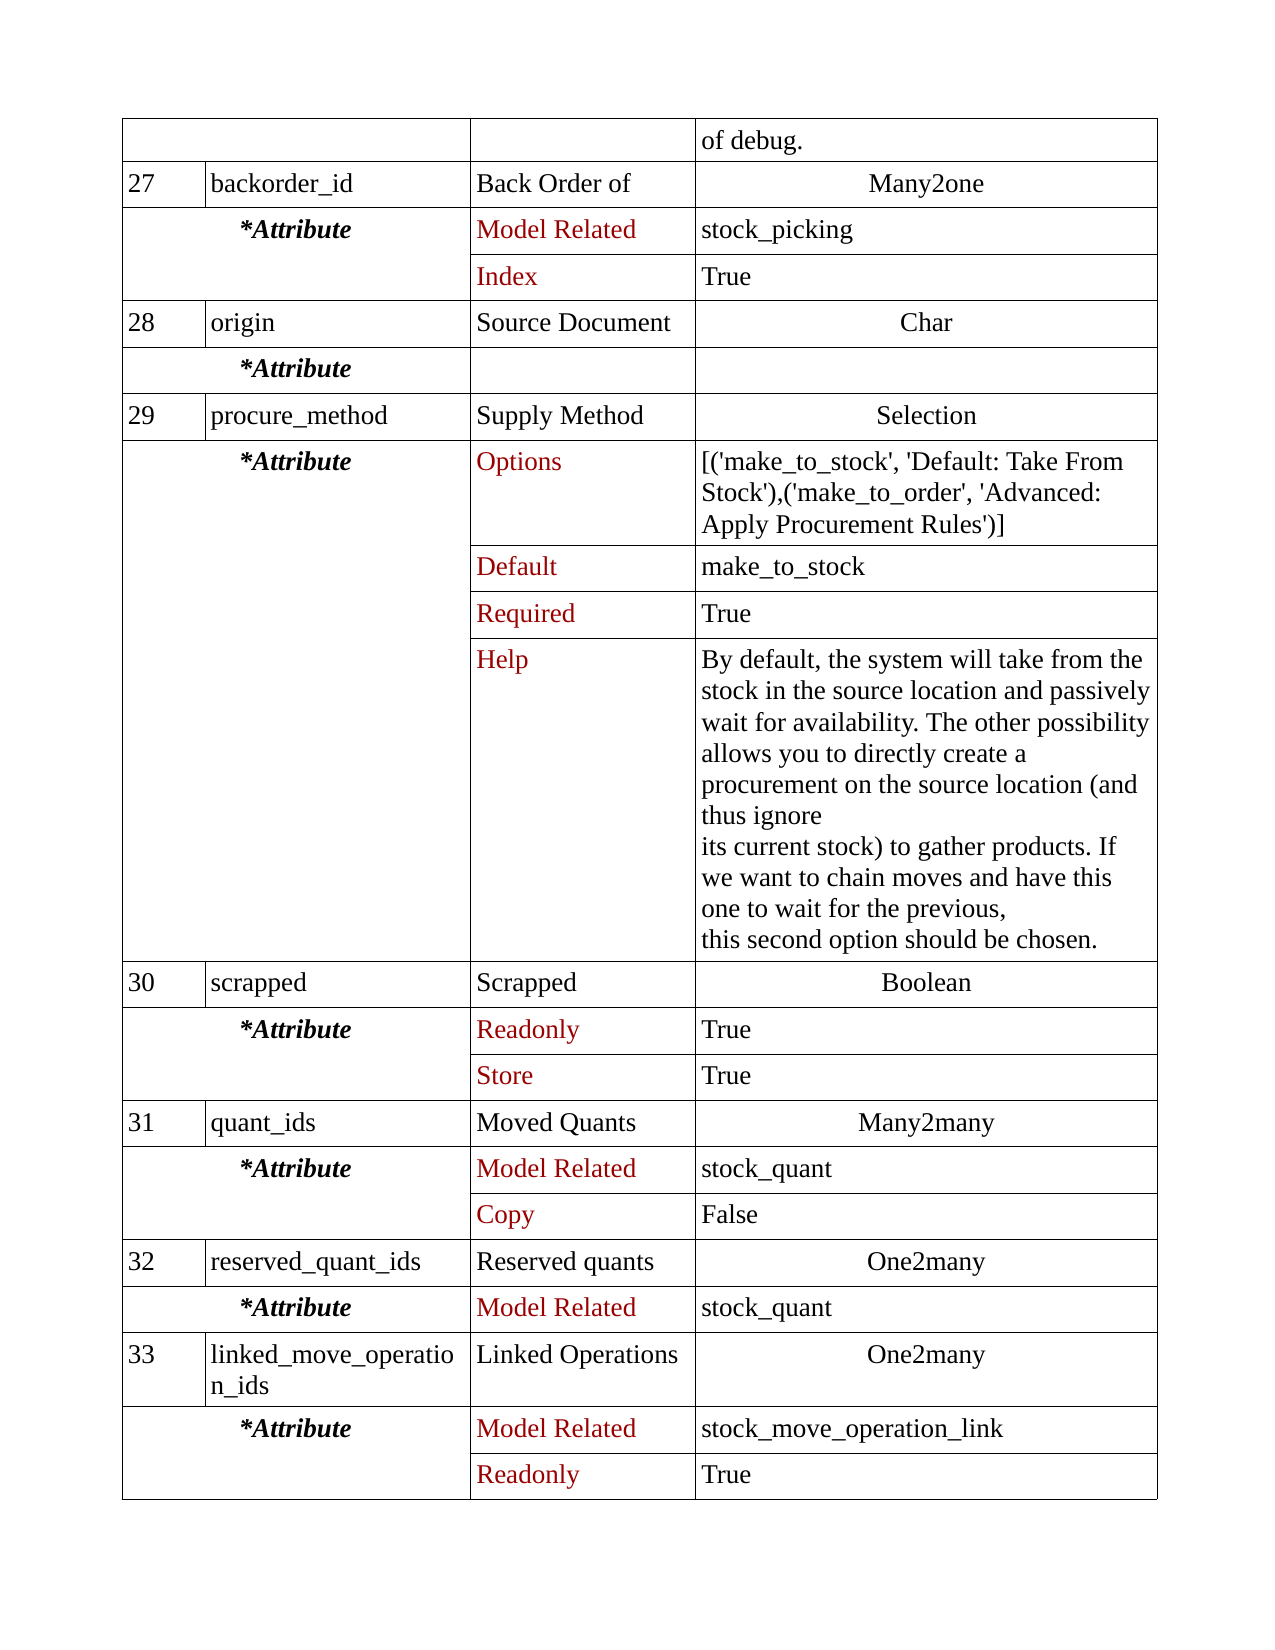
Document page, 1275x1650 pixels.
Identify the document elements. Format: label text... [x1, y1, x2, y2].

table_cell Scrapped [471, 962, 695, 1007]
table_cell 32 [123, 1240, 205, 1286]
table_cell Help [471, 639, 695, 961]
table_cell 29 [123, 394, 205, 439]
table_cell Default [471, 546, 695, 591]
table_cell One2many [696, 1240, 1157, 1286]
table_cell of debug. [696, 119, 1157, 161]
table_cell 28 [123, 301, 205, 347]
table_cell stock_quant [696, 1287, 1157, 1332]
table_cell True [696, 1454, 1157, 1499]
table_cell *Attribute [123, 1407, 470, 1499]
table_cell Reserved quants [471, 1240, 695, 1286]
table_cell *Attribute [123, 441, 470, 961]
table_cell Options [471, 441, 695, 544]
table_cell Readonly [471, 1008, 695, 1053]
table_cell origin [206, 301, 470, 347]
table_cell *Attribute [123, 208, 470, 300]
table_cell *Attribute [123, 348, 470, 393]
table_cell Supply Method [471, 394, 695, 439]
table_cell Char [696, 301, 1157, 347]
table_cell True [696, 1055, 1157, 1100]
table_cell Linked Operations [471, 1333, 695, 1406]
table_cell Moved Quants [471, 1101, 695, 1146]
table_cell Required [471, 592, 695, 637]
table_cell stock_picking [696, 208, 1157, 254]
table_cell Many2many [696, 1101, 1157, 1146]
table_cell *Attribute [123, 1287, 470, 1332]
table_cell Selection [696, 394, 1157, 439]
table_cell [471, 348, 695, 393]
table_cell [123, 119, 470, 161]
table_cell 33 [123, 1333, 205, 1406]
table_cell Back Order of [471, 162, 695, 207]
table_cell 31 [123, 1101, 205, 1146]
table_cell Source Document [471, 301, 695, 347]
table_cell False [696, 1194, 1157, 1239]
table_cell [696, 348, 1157, 393]
table_cell Model Related [471, 1287, 695, 1332]
table_cell 27 [123, 162, 205, 207]
table_cell backorder_id [206, 162, 470, 207]
table_cell Readonly [471, 1454, 695, 1499]
table_cell Boolean [696, 962, 1157, 1007]
table_cell True [696, 1008, 1157, 1053]
table_cell scrapped [206, 962, 470, 1007]
table_cell Model Related [471, 1147, 695, 1193]
table_cell True [696, 592, 1157, 637]
table_cell stock_move_operation_link [696, 1407, 1157, 1452]
table_cell Store [471, 1055, 695, 1100]
table_cell True [696, 255, 1157, 300]
table_cell make_to_stock [696, 546, 1157, 591]
table_cell [('make_to_stock', 'Default: Take From Stock'),('make_to_order', 'Advanced: Apply Procurement Rules')] [696, 441, 1157, 544]
table_cell By default, the system will take from the stock in the source location and passively wait for availability. The other possibility allows you to directly create a procurement on the source location (and thus ignore its current stock) to gather products. If we want to chain moves and have this one to wait for the previous, this second option should be chosen. [696, 639, 1157, 961]
table_cell [471, 119, 695, 161]
table_cell *Attribute [123, 1147, 470, 1239]
table_cell quant_ids [206, 1101, 470, 1146]
table_cell *Attribute [123, 1008, 470, 1100]
table_cell procure_method [206, 394, 470, 439]
table_cell linked_move_operation_ids [206, 1333, 470, 1406]
table_cell Copy [471, 1194, 695, 1239]
table_cell stock_quant [696, 1147, 1157, 1193]
table_cell Model Related [471, 1407, 695, 1452]
table_cell One2many [696, 1333, 1157, 1406]
table_cell reserved_quant_ids [206, 1240, 470, 1286]
table_cell Many2one [696, 162, 1157, 207]
table_cell Index [471, 255, 695, 300]
table_cell 30 [123, 962, 205, 1007]
table_cell Model Related [471, 208, 695, 254]
